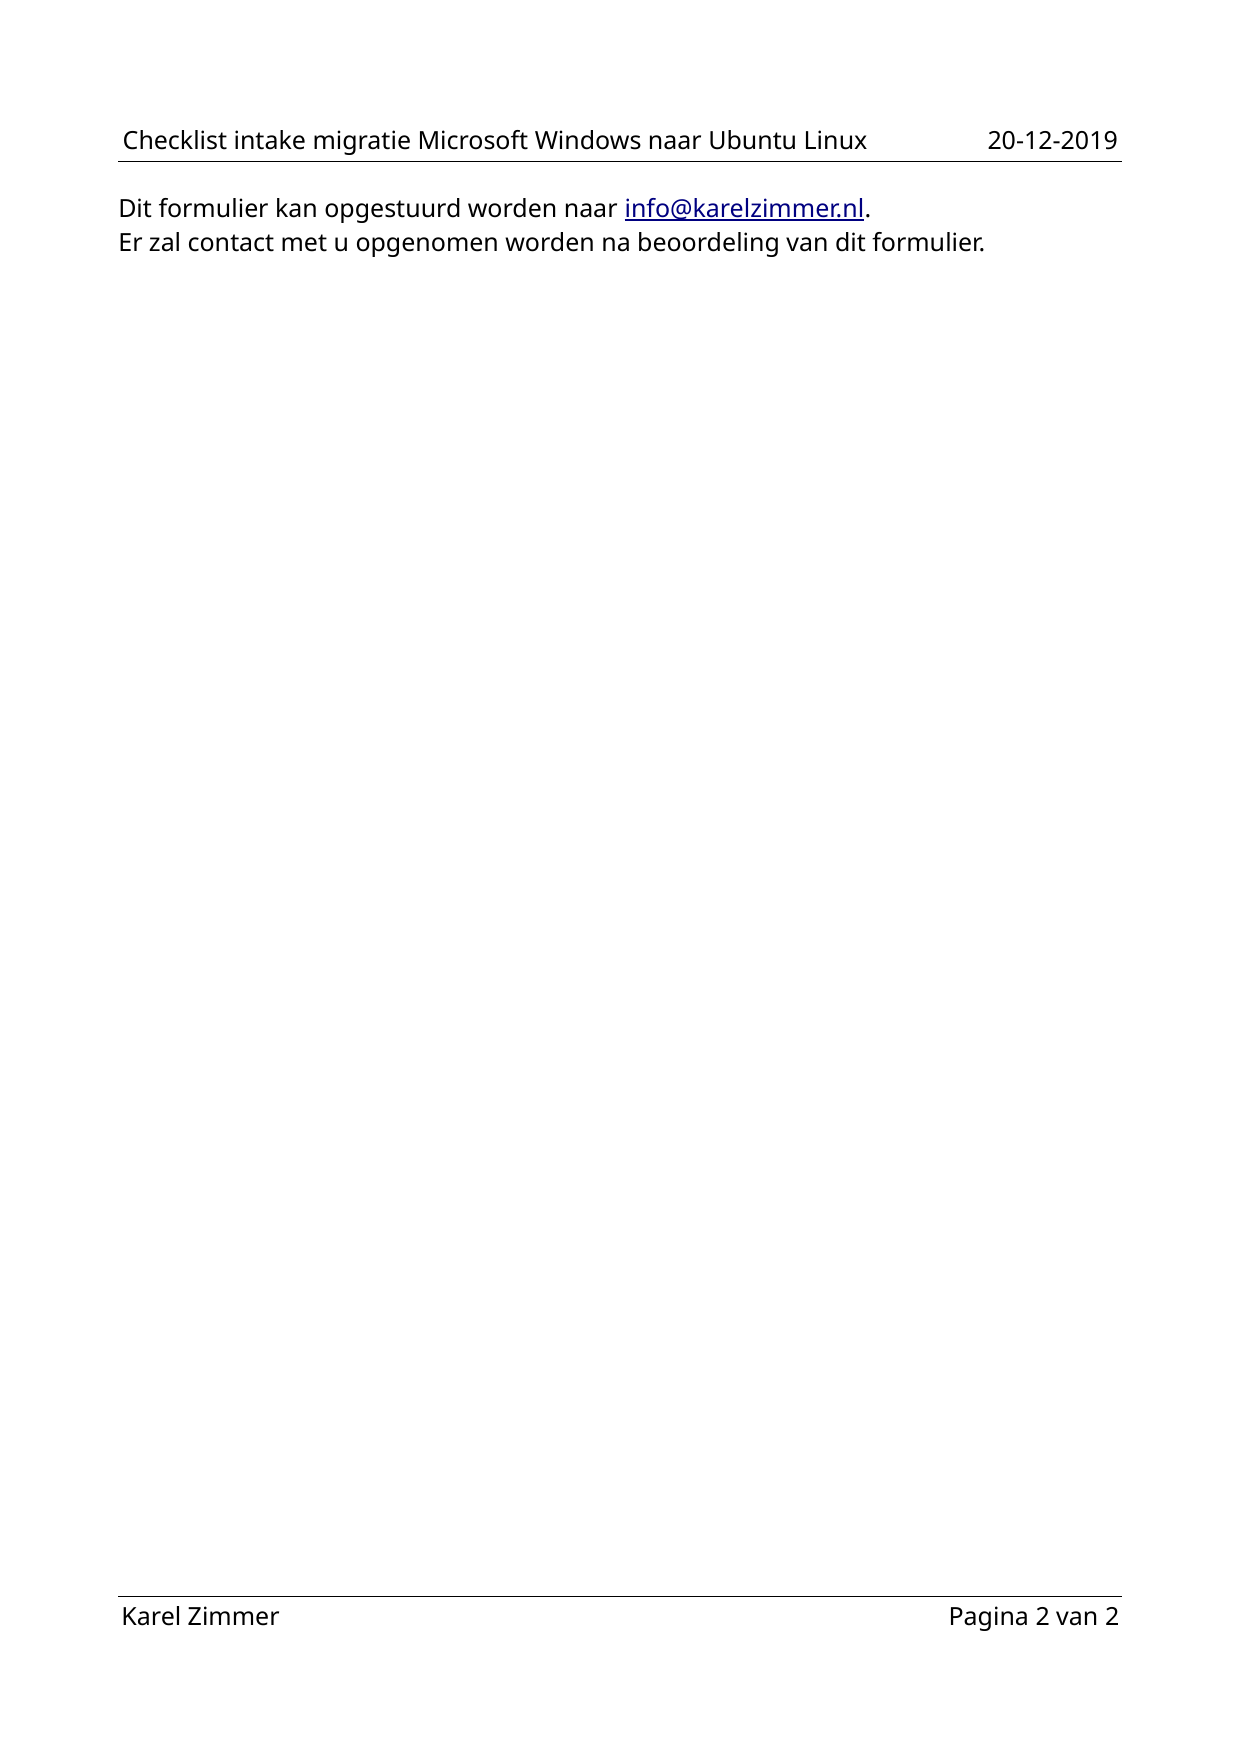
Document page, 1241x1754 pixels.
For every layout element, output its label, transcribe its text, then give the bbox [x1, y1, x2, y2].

text Dit formulier kan opgestuurd worden naar info@karelzimmer.nl. [118, 191, 1122, 224]
text Er zal contact met u opgenomen worden na beoordeling van dit formulier. [118, 224, 1122, 259]
